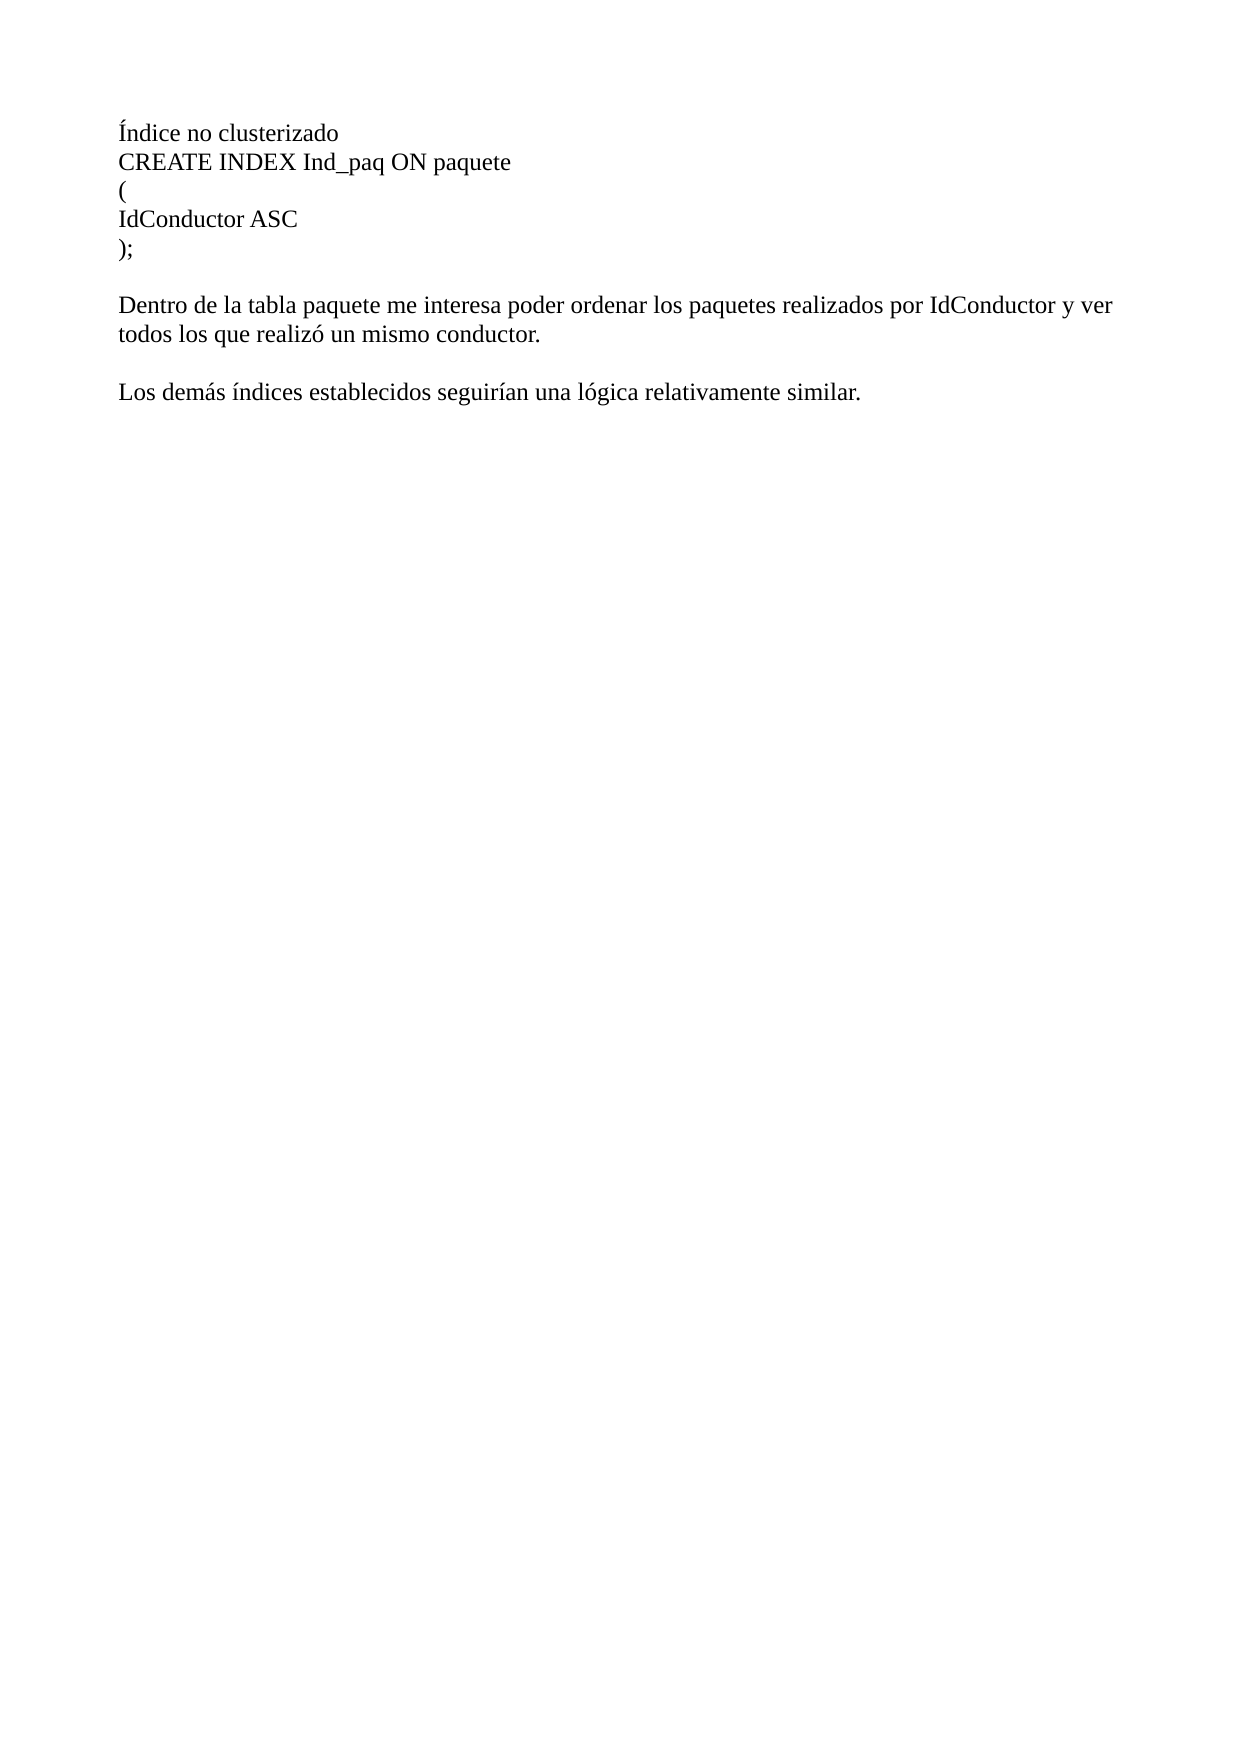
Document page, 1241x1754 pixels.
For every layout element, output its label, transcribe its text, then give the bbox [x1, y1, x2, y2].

text Los demás índices establecidos seguirían una lógica relativamente similar. [118, 377, 1122, 406]
text ); [118, 233, 1122, 262]
text Índice no clusterizado [118, 118, 1122, 147]
text ( [118, 176, 1122, 204]
text CREATE INDEX Ind_paq ON paquete [118, 147, 1122, 176]
text IdConductor ASC [118, 204, 1122, 233]
text Dentro de la tabla paquete me interesa poder ordenar los paquetes realizados por IdConductor y ver todos los que realizó un mismo conductor. [118, 291, 1122, 348]
